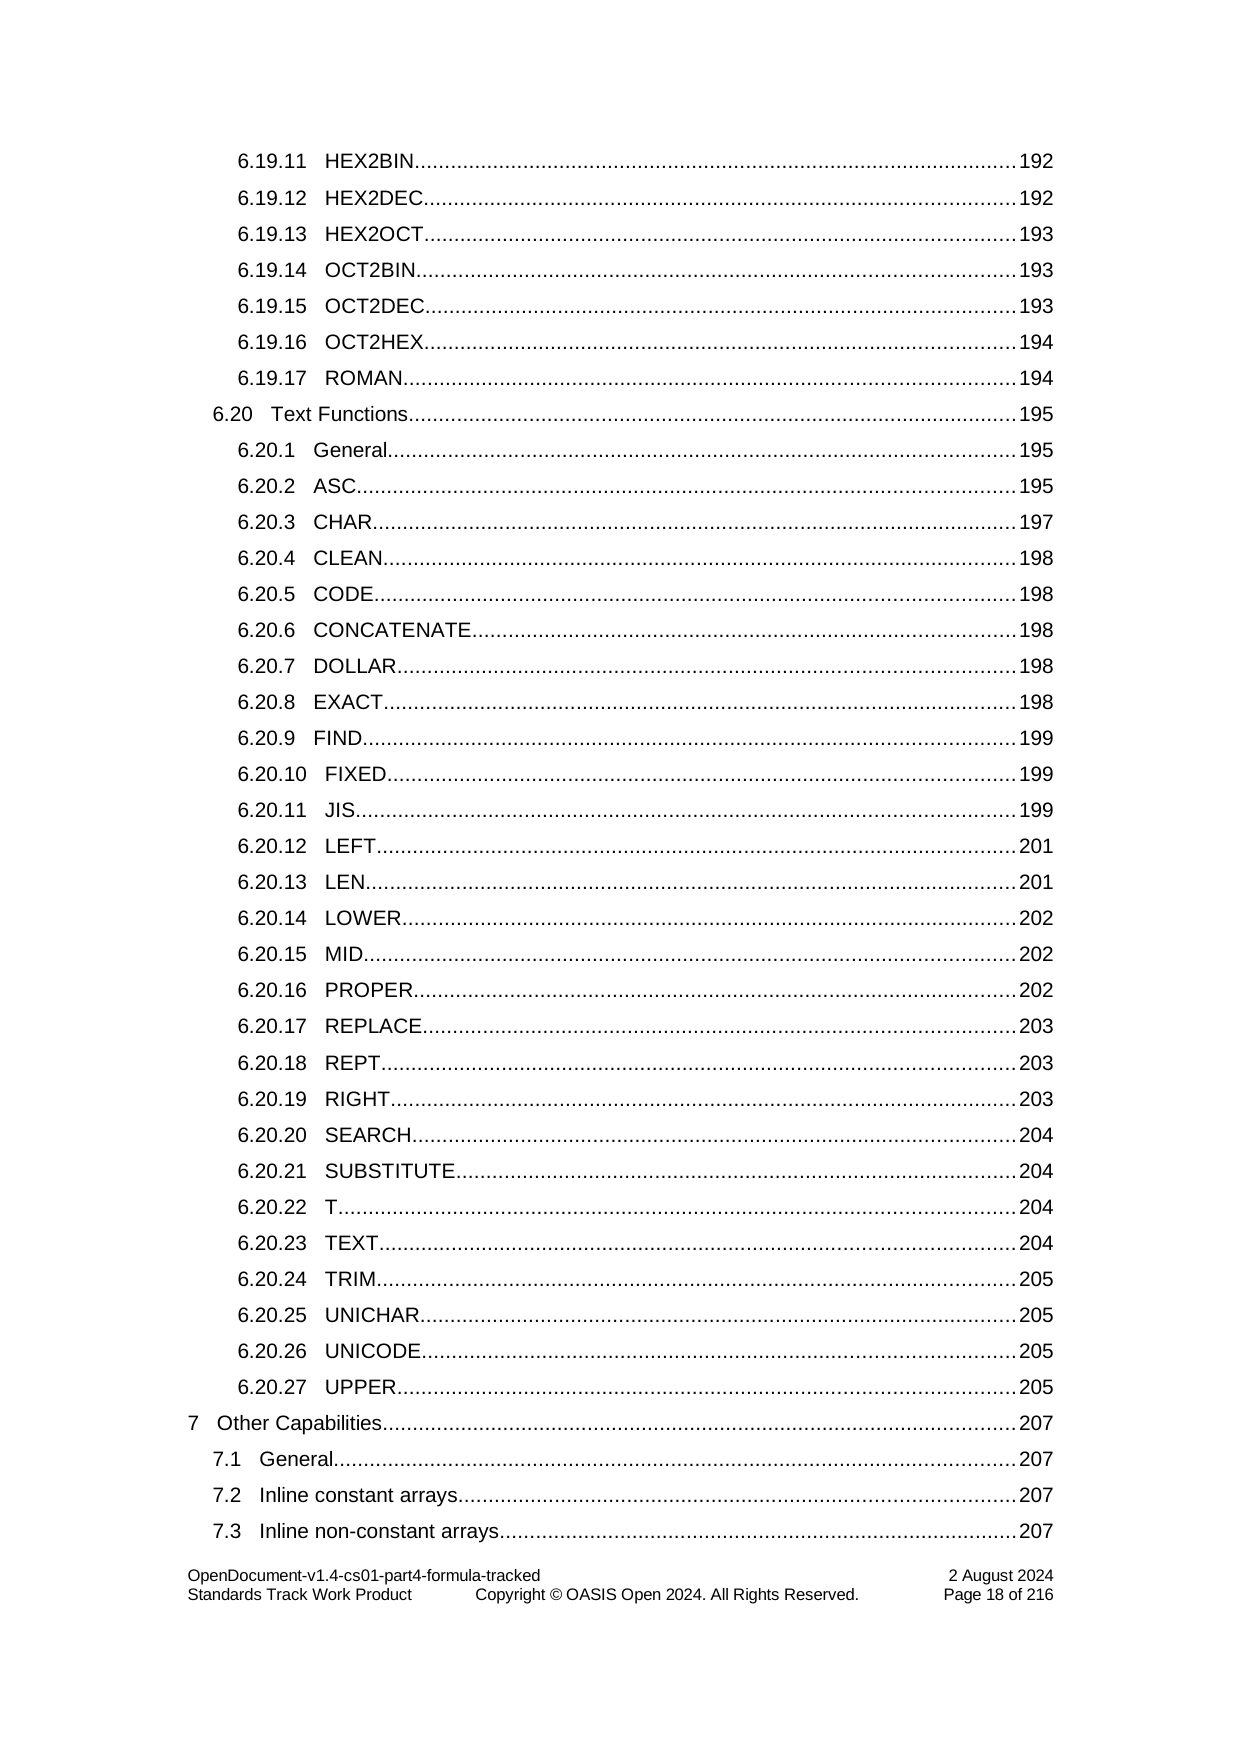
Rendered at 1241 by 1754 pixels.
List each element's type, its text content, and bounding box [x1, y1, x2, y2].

text 6.20.21 SUBSTITUTE 204 [237, 1159, 1053, 1183]
text 6.20.26 UNICODE 205 [237, 1339, 1053, 1363]
text 6.19.11 HEX2BIN 192 [237, 150, 1053, 173]
text 6.20.6 CONCATENATE 198 [237, 618, 1053, 642]
text 6.20.5 CODE 198 [237, 582, 1053, 606]
text 6.20.24 TRIM 205 [237, 1267, 1053, 1291]
text 6.20.11 JIS 199 [237, 799, 1053, 822]
text 6.20.15 MID 202 [237, 943, 1053, 966]
text 6.19.14 OCT2BIN 193 [237, 258, 1053, 282]
text 6.20.18 REPT 203 [237, 1051, 1053, 1074]
text 6.20.25 UNICHAR 205 [237, 1303, 1053, 1327]
text 6.20.23 TEXT 204 [237, 1231, 1053, 1255]
text 6.19.15 OCT2DEC 193 [237, 294, 1053, 318]
text 6.20.27 UPPER 205 [237, 1375, 1053, 1399]
text 6.20.2 ASC 195 [237, 474, 1053, 498]
text 6.20.17 REPLACE 203 [237, 1015, 1053, 1038]
text 6.19.13 HEX2OCT 193 [237, 222, 1053, 246]
text 6.20.8 EXACT 198 [237, 691, 1053, 714]
text 6.20.13 LEN 201 [237, 871, 1053, 894]
text 6.20.19 RIGHT 203 [237, 1087, 1053, 1111]
text 6.19.12 HEX2DEC 192 [237, 186, 1053, 209]
text 6.20.1 General 195 [237, 438, 1053, 462]
text 7.1 General 207 [212, 1447, 1053, 1471]
text 6.20.7 DOLLAR 198 [237, 654, 1053, 678]
text 6.20.14 LOWER 202 [237, 907, 1053, 930]
text 6.20.22 T 204 [237, 1195, 1053, 1219]
text 6.20.16 PROPER 202 [237, 979, 1053, 1002]
text 7.2 Inline constant arrays 207 [212, 1483, 1053, 1507]
text 6.19.16 OCT2HEX 194 [237, 330, 1053, 354]
text 6.20.20 SEARCH 204 [237, 1123, 1053, 1147]
text 6.20 Text Functions 195 [212, 402, 1053, 426]
text 7 Other Capabilities 207 [187, 1411, 1053, 1435]
text 6.20.3 CHAR 197 [237, 510, 1053, 534]
text 6.20.9 FIND 199 [237, 727, 1053, 750]
text 6.19.17 ROMAN 194 [237, 366, 1053, 390]
text 6.20.12 LEFT 201 [237, 835, 1053, 858]
text 6.20.4 CLEAN 198 [237, 546, 1053, 570]
text 7.3 Inline non-constant arrays 207 [212, 1519, 1053, 1543]
text 6.20.10 FIXED 199 [237, 763, 1053, 786]
